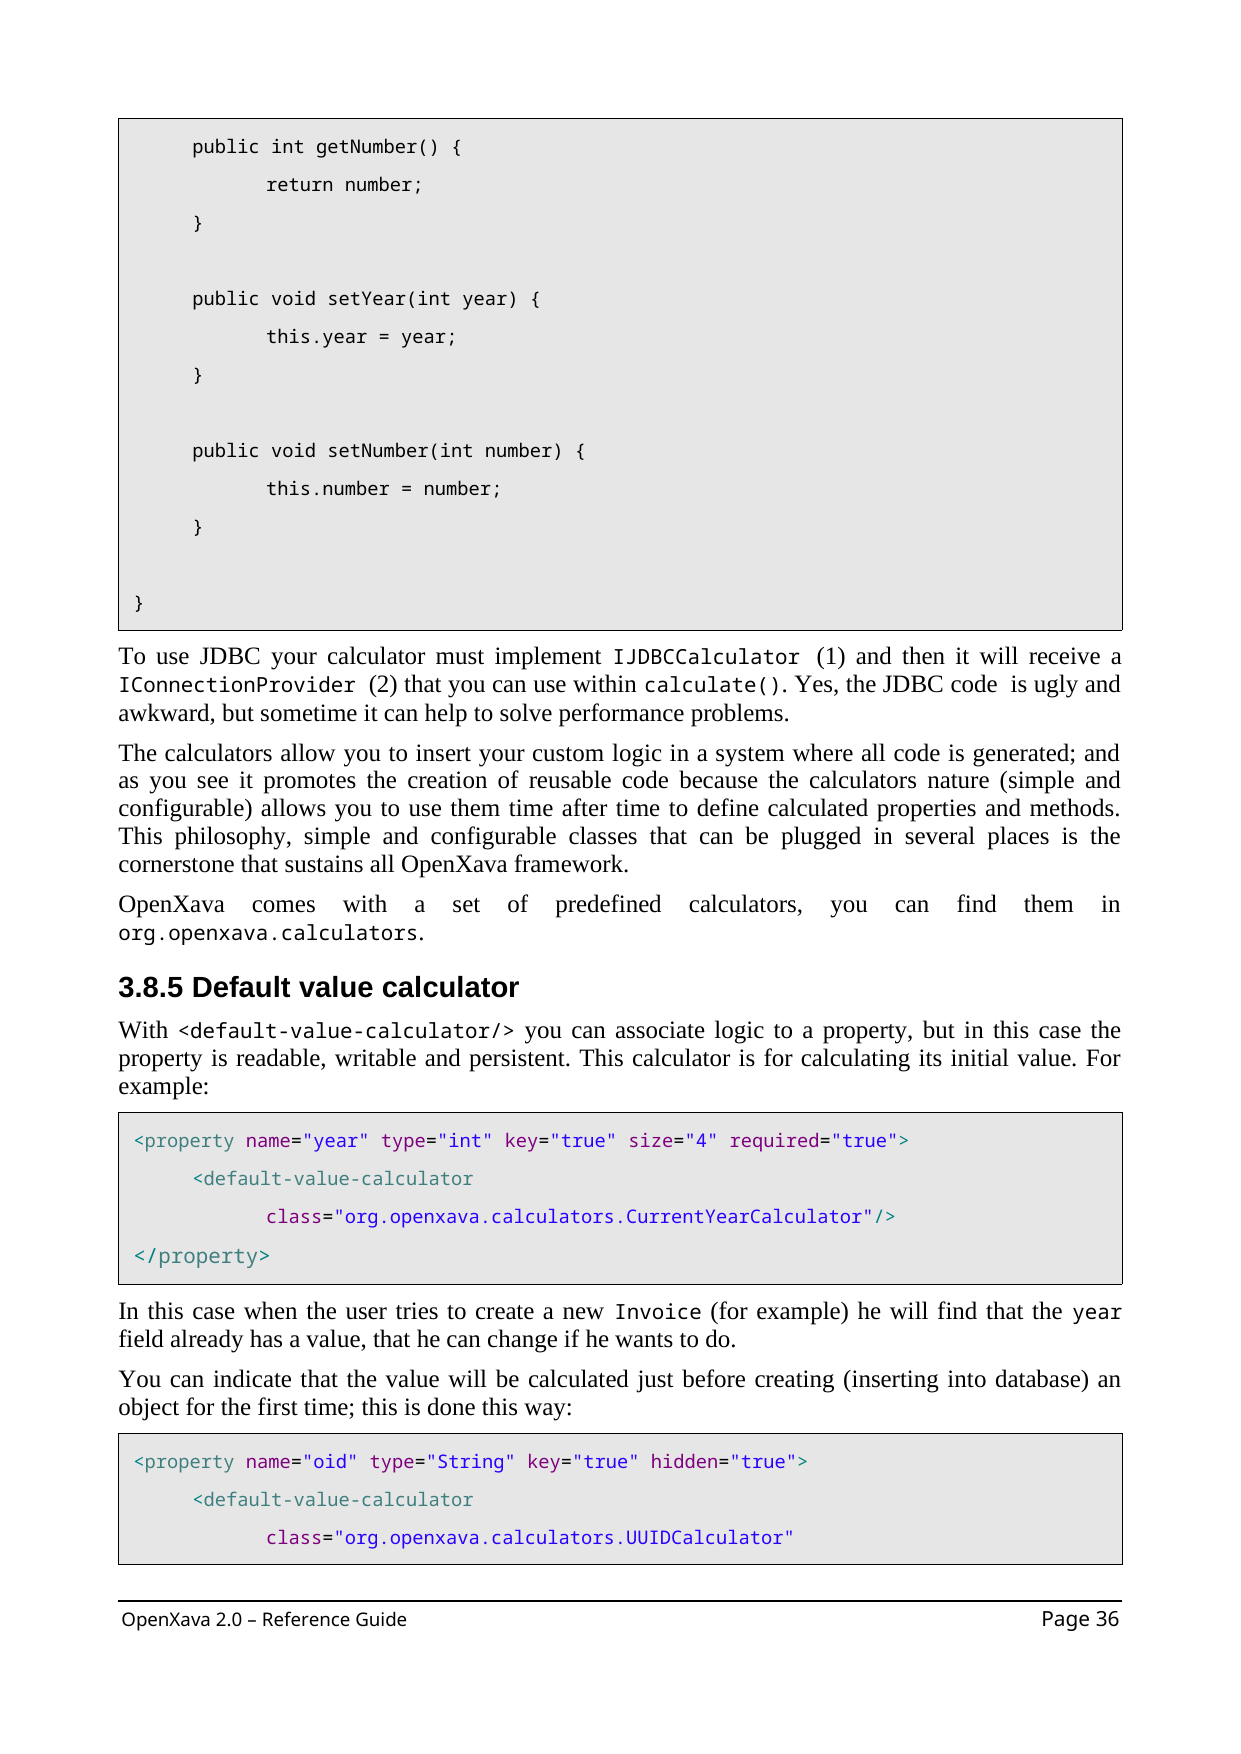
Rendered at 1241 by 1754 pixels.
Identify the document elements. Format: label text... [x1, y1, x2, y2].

text this.number = number; [119, 460, 1122, 498]
text } [119, 346, 1122, 384]
text public void setYear(int year) { [119, 270, 1122, 308]
text } [119, 498, 1122, 536]
text <property name="year" type="int" key="true" size="4" required="true"> [119, 1113, 1122, 1150]
text To use JDBC your calculator must implement IJDBCCalculator (1) and then it will receive a IConnectionProvider (2) that you can use within calculate(). Yes, the JDBC code is ugly and awkward, but sometime it can help to solve performance problems. [118, 642, 1122, 726]
text public int getNumber() { [119, 119, 1122, 156]
text return number; [119, 156, 1122, 194]
text With <default-value-calculator/> you can associate logic to a property, but in this case the property is readable, writable and persistent. This calculator is for calculating its initial value. For example: [118, 1016, 1122, 1100]
text class="org.openxava.calculators.CurrentYearCalculator"/> [119, 1188, 1122, 1226]
text </property> [119, 1226, 1122, 1284]
text } [119, 194, 1122, 232]
text In this case when the user tries to create a new Invoice (for example) he will find that the year field already has a value, that he can change if he wants to do. [118, 1297, 1122, 1353]
text this.year = year; [119, 308, 1122, 346]
text You can indicate that the value will be calculated just before creating (inserting into database) an object for the first time; this is done this way: [118, 1365, 1122, 1421]
text <default-value-calculator [119, 1150, 1122, 1188]
text The calculators allow you to insert your custom logic in a system where all code is generated; and as you see it promotes the creation of reusable code because the calculators nature (simple and configurable) allows you to use them time after time to define calculated properties and methods. This philosophy, simple and configurable classes that can be plugged in several places is the cornerstone that sustains all OpenXava framework. [118, 739, 1122, 877]
text OpenXava comes with a set of predefined calculators, you can find them in org.openxava.calculators. [118, 890, 1122, 946]
text public void setNumber(int number) { [119, 422, 1122, 460]
text class="org.openxava.calculators.UUIDCalculator" [119, 1509, 1122, 1564]
text <default-value-calculator [119, 1471, 1122, 1509]
subtitle Default value calculator [118, 971, 1122, 1003]
text } [119, 574, 1122, 630]
text <property name="oid" type="String" key="true" hidden="true"> [119, 1434, 1122, 1471]
